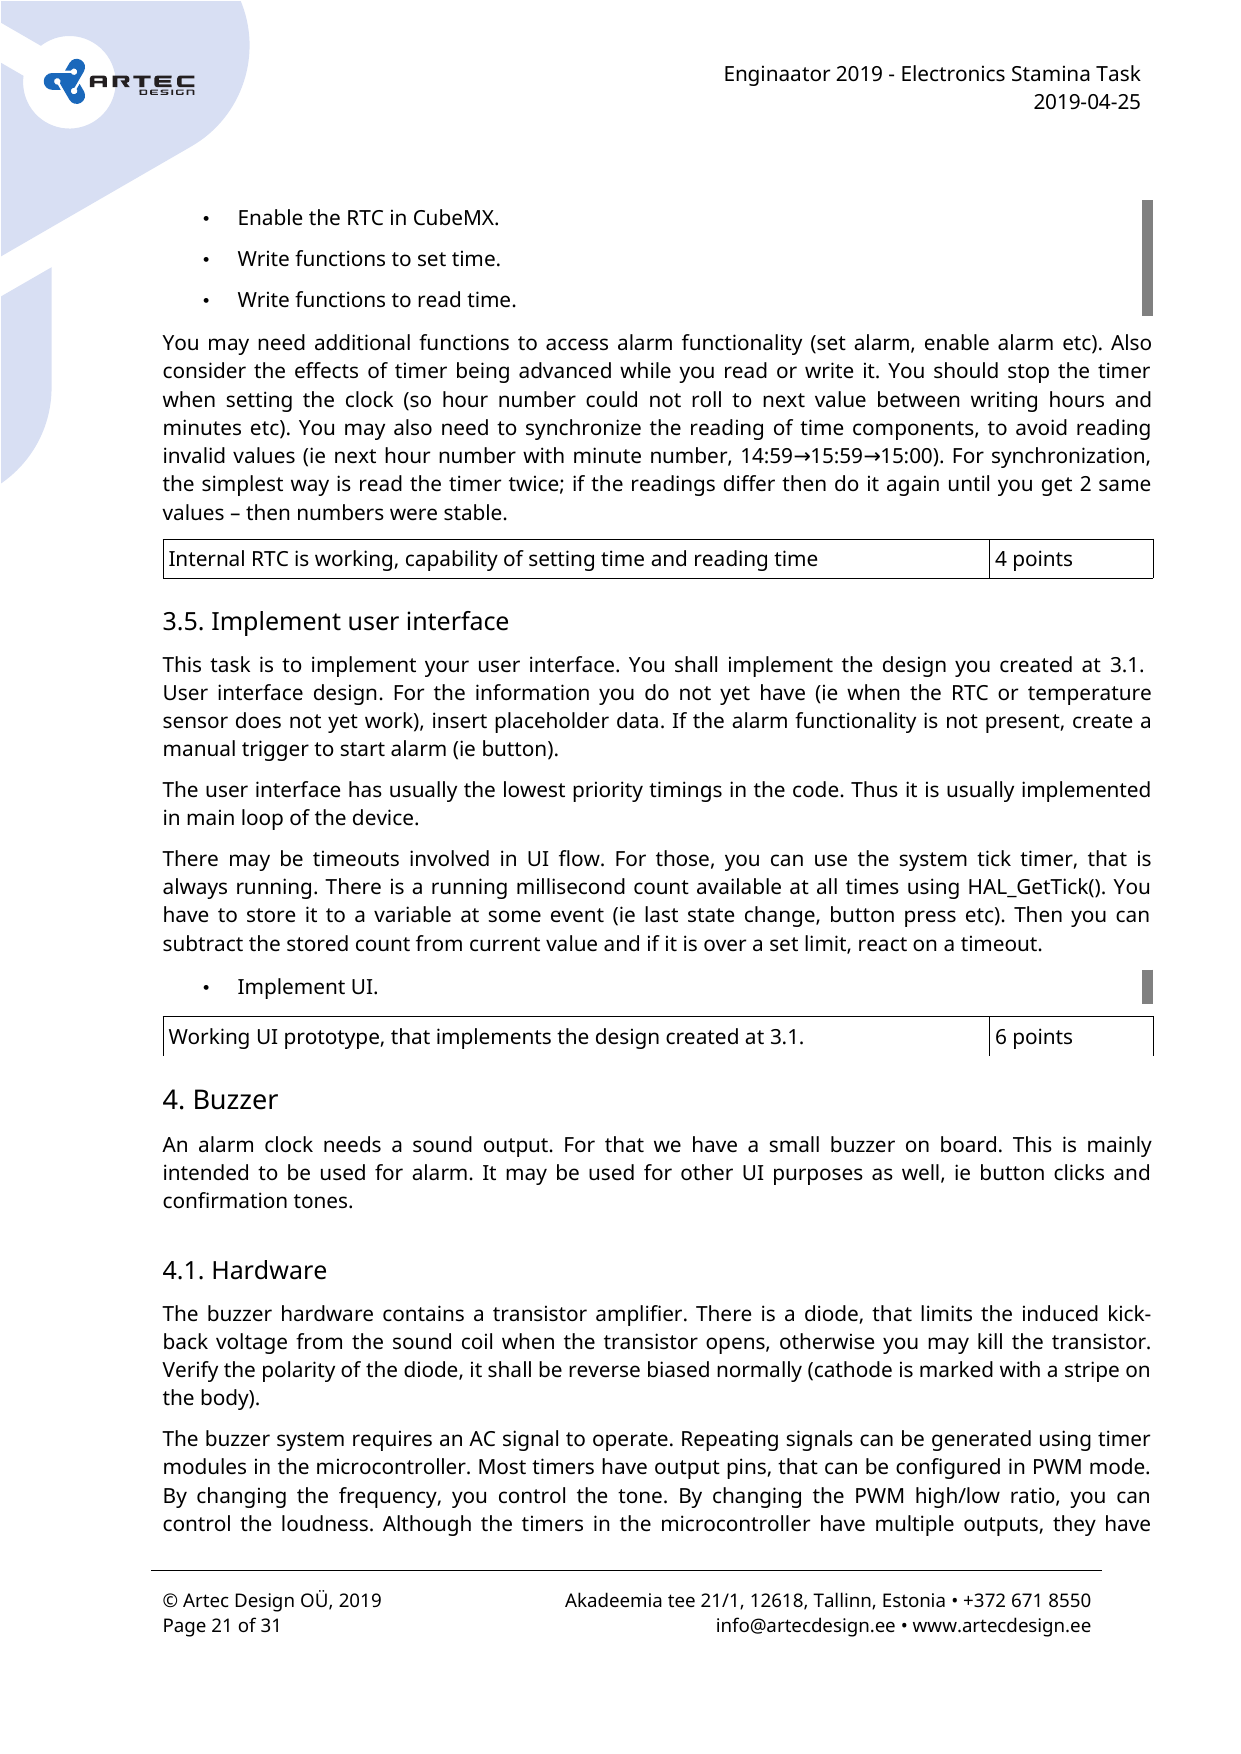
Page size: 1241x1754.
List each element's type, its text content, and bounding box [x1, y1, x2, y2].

list Enable the RTC in CubeMX. [200, 200, 1142, 231]
table_header 4 points [990, 540, 1153, 578]
list Write functions to read time. [200, 282, 1142, 316]
text The buzzer system requires an AC signal to operate. Repeating signals can be generated using timer modules in the microcontroller. Most timers have output pins, that can be configured in PWM mode. By changing the frequency, you control the tone. By changing the PWM high/low ratio, you can control the loudness. Although the timers in the microcontroller have multiple outputs, they have [162, 1424, 1153, 1537]
table_header Working UI prototype, that implements the design created at 3.1 [164, 1017, 989, 1056]
list Implement UI. [200, 969, 1152, 1004]
text You may need additional functions to access alarm functionality (set alarm, enable alarm etc). Also consider the effects of timer being advanced while you read or write it. You should stop the timer when setting the clock (so hour number could not roll to next value between writing hours and minutes etc). You may also need to synchronize the reading of time components, to avoid reading invalid values (ie next hour number with minute number, 14:59→15:59→15:00). For synchronization, the simplest way is read the timer twice; if the readings differ then do it again until you get 2 same values – then numbers were stable. [162, 328, 1153, 526]
text The buzzer hardware contains a transistor amplifier. There is a diode, that limits the induced kick-back voltage from the sound coil when the transistor opens, otherwise you may kill the transistor. Verify the polarity of the diode, it shall be reverse biased normally (cathode is marked with a stripe on the body). [162, 1299, 1153, 1412]
text There may be timeouts involved in UI flow. For those, you can use the system tick timer, that is always running. There is a running millisecond count available at all times using HAL_GetTick(). You have to store it to a variable at some event (ie last state change, button press etc). Then you can subtract the stored count from current value and if it is over a set limit, react on a timeout. [162, 844, 1153, 957]
subtitle Implement user interface [162, 603, 1153, 637]
table_header 6 points [990, 1017, 1153, 1056]
text An alarm clock needs a sound output. For that we have a small buzzer on board. This is mainly intended to be used for alarm. It may be used for other UI purposes as well, ie button clicks and confirmation tones. [162, 1130, 1153, 1215]
table_header Internal RTC is working, capability of setting time and reading time [164, 540, 989, 578]
list Write functions to set time. [200, 241, 1142, 272]
text The user interface has usually the lowest priority timings in the code. Thus it is usually implemented in main loop of the device. [162, 775, 1153, 832]
subtitle Hardware [162, 1252, 1153, 1286]
text This task is to implement your user interface. You shall implement the design you created at 3.1 User interface design. For the information you do not yet have (ie when the RTC or temperature sensor does not yet work), insert placeholder data. If the alarm functionality is not present, create a manual trigger to start alarm (ie button). [162, 650, 1153, 763]
subtitle Buzzer [162, 1081, 1153, 1118]
